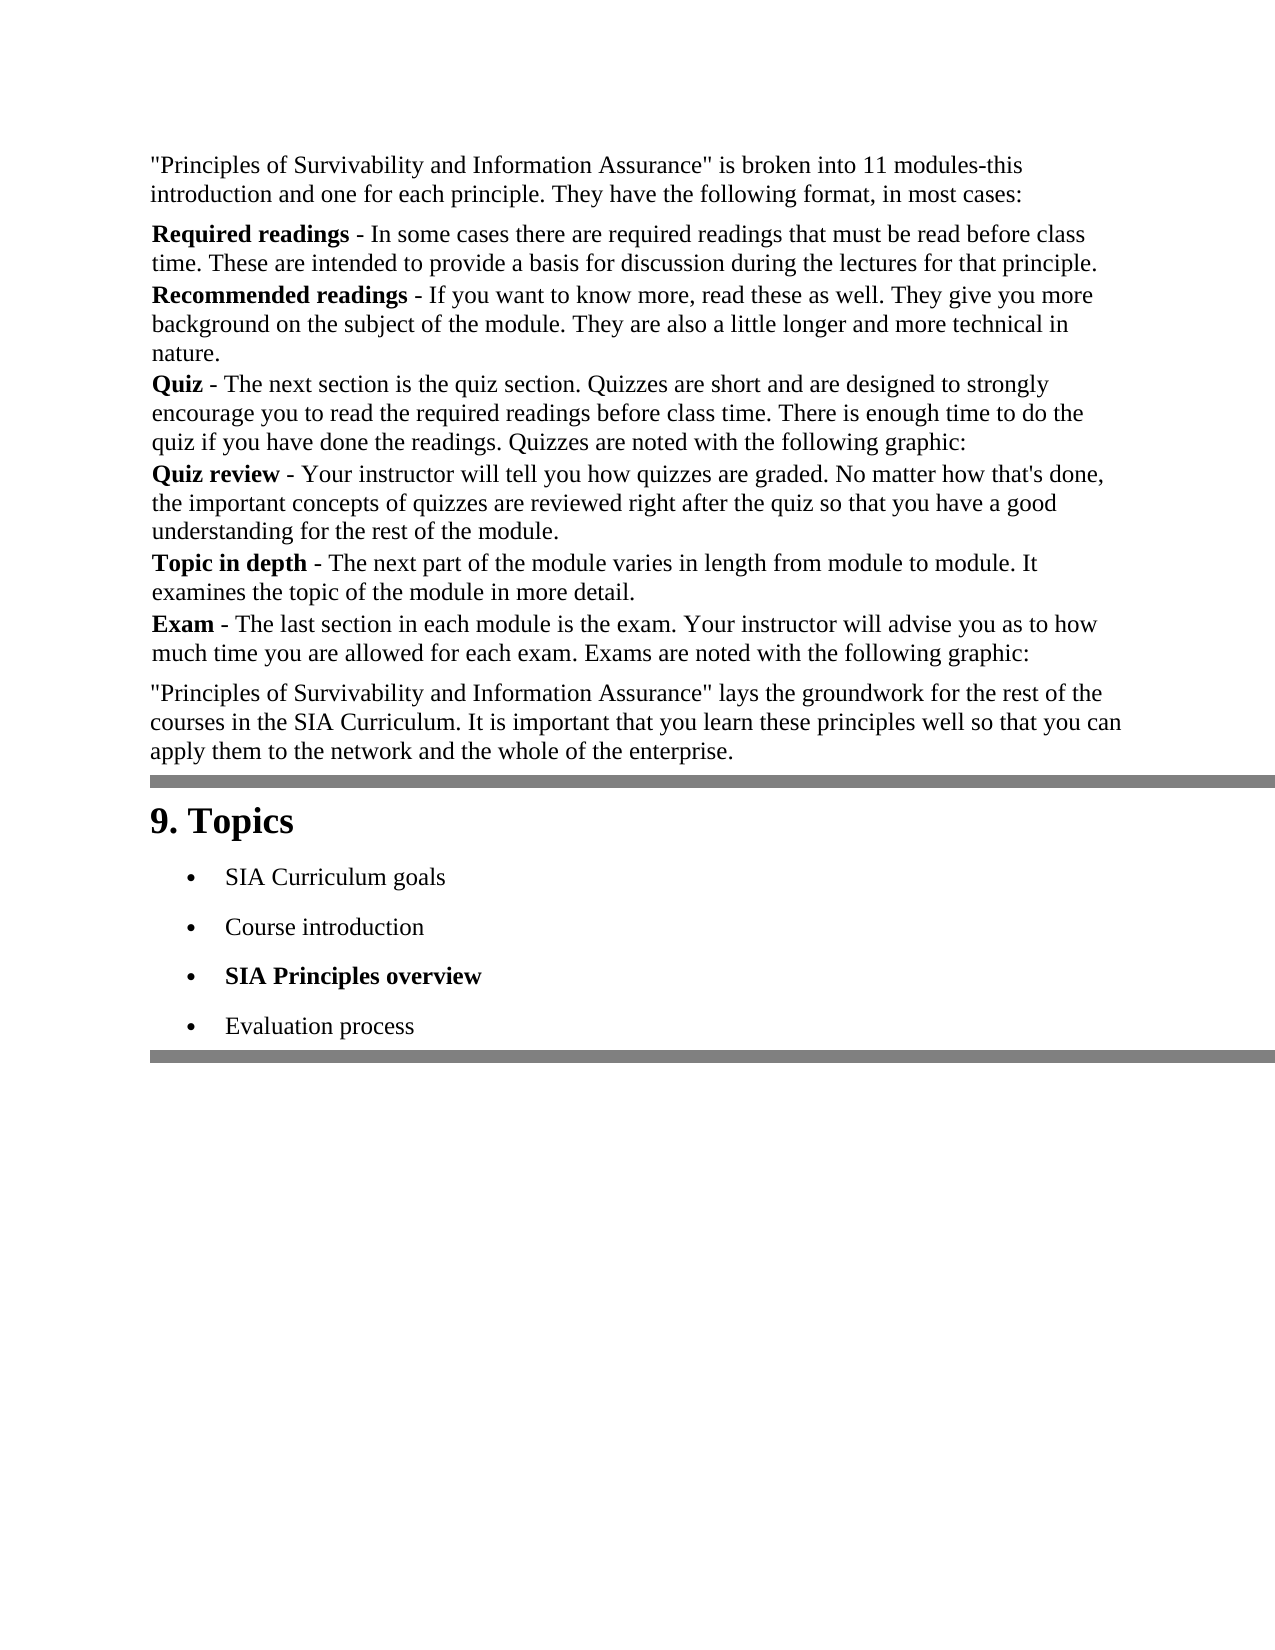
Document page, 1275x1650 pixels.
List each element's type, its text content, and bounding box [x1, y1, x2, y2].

list Course introduction [187, 912, 1125, 940]
table_cell Quiz - The next section is the quiz section. Quizzes are short and are designed to strongly encourage you to read the required readings before class time. There is enough time to do the quiz if you have done the readings. Quizzes are noted with the following graphic: [150, 368, 1134, 457]
subtitle 9. Topics [150, 798, 1125, 841]
table_header Required readings - In some cases there are required readings that must be read before class time. These are intended to provide a basis for discussion during the lectures for that principle. [150, 218, 1134, 278]
table_cell Recommended readings - If you want to know more, read these as well. They give you more background on the subject of the module. They are also a little longer and more technical in nature. [150, 279, 1134, 368]
list SIA Principles overview [187, 961, 1125, 990]
table_cell Topic in depth - The next part of the module varies in length from module to module. It examines the topic of the module in more detail. [150, 547, 1134, 607]
text "Principles of Survivability and Information Assurance" lays the groundwork for the rest of the courses in the SIA Curriculum. It is important that you learn these principles well so that you can apply them to the network and the whole of the enterprise. [150, 678, 1125, 764]
text "Principles of Survivability and Information Assurance" is broken into 11 modules-this introduction and one for each principle. They have the following format, in most cases: [150, 150, 1125, 207]
table_cell Quiz review - Your instructor will tell you how quizzes are graded. No matter how that's done, the important concepts of quizzes are reviewed right after the quiz so that you have a good understanding for the rest of the module. [150, 457, 1134, 547]
list SIA Curriculum goals [187, 862, 1125, 891]
list Evaluation process [187, 1011, 1125, 1039]
table_cell Exam - The last section in each module is the exam. Your instructor will advise you as to how much time you are allowed for each exam. Exams are noted with the following graphic: [150, 607, 1134, 668]
